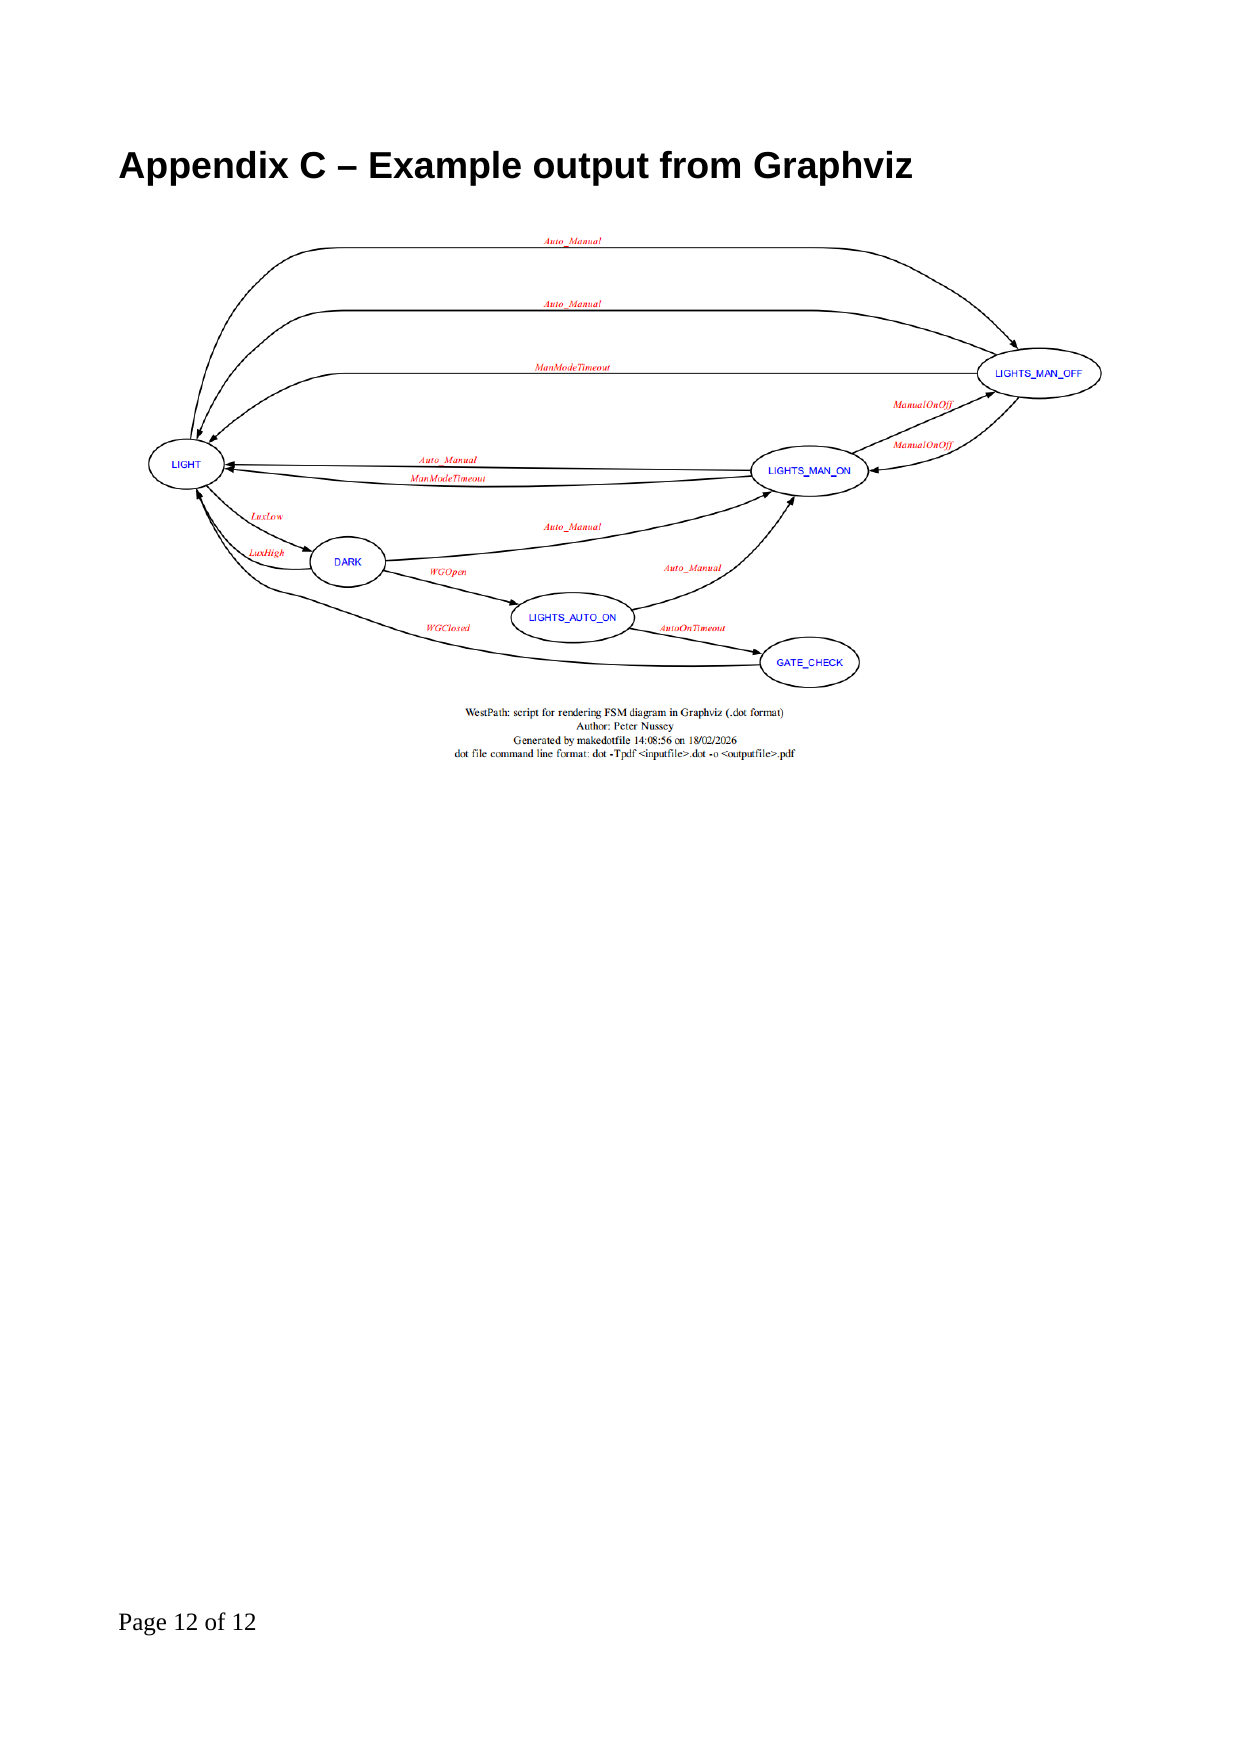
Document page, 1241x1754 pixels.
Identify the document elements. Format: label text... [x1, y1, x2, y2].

picture [118, 198, 1123, 768]
subtitle Appendix C – Example output from Graphviz [118, 143, 1122, 186]
